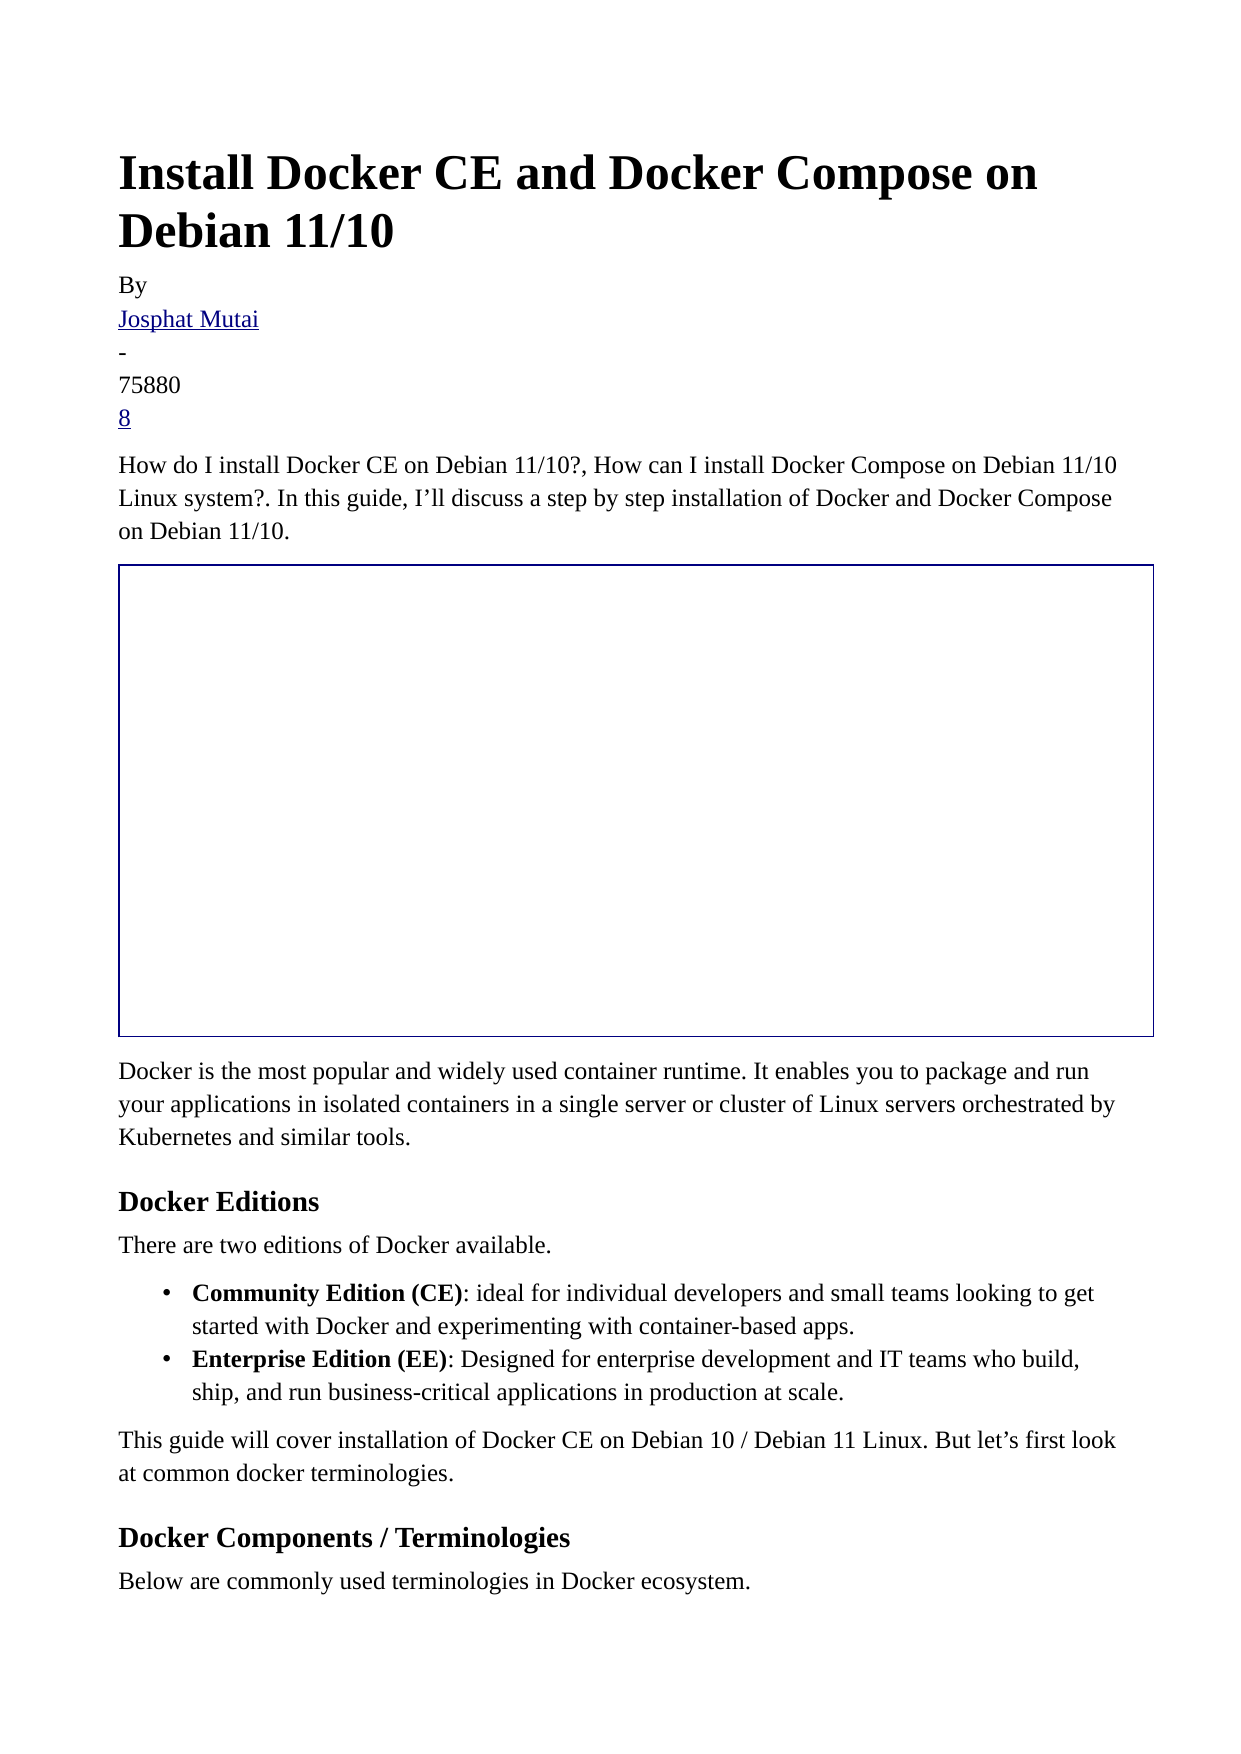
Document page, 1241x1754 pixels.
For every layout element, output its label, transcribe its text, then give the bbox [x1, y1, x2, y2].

text This guide will cover installation of Docker CE on Debian 10 / Debian 11 Linux. But let’s first look at common docker terminologies. [118, 1425, 1122, 1487]
text How do I install Docker CE on Debian 11/10?, How can I install Docker Compose on Debian 11/10 Linux system?. In this guide, I’ll discuss a step by step installation of Docker and Docker Compose on Debian 11/10. [118, 450, 1122, 545]
subtitle Install Docker CE and Docker Compose on Debian 11/10 [118, 143, 1122, 258]
text 75880 [118, 370, 1122, 398]
subtitle Docker Components / Terminologies [118, 1520, 1122, 1553]
text Below are commonly used terminologies in Docker ecosystem. [118, 1566, 1122, 1595]
list Community Edition (CE): ideal for individual developers and small teams looking to get started with Docker and experimenting with container-based apps. [162, 1278, 1122, 1340]
text Josphat Mutai [118, 304, 1122, 332]
text Docker is the most popular and widely used container runtime. It enables you to package and run your applications in isolated containers in a single server or cluster of Linux servers orchestrated by Kubernetes and similar tools. [118, 1056, 1122, 1151]
text There are two editions of Docker available. [118, 1231, 1122, 1259]
text By [118, 271, 1122, 299]
subtitle Docker Editions [118, 1184, 1122, 1218]
text 8 [118, 403, 1122, 431]
list Enterprise Edition (EE): Designed for enterprise development and IT teams who build, ship, and run business-critical applications in production at scale. [162, 1344, 1122, 1406]
text - [118, 337, 1122, 365]
